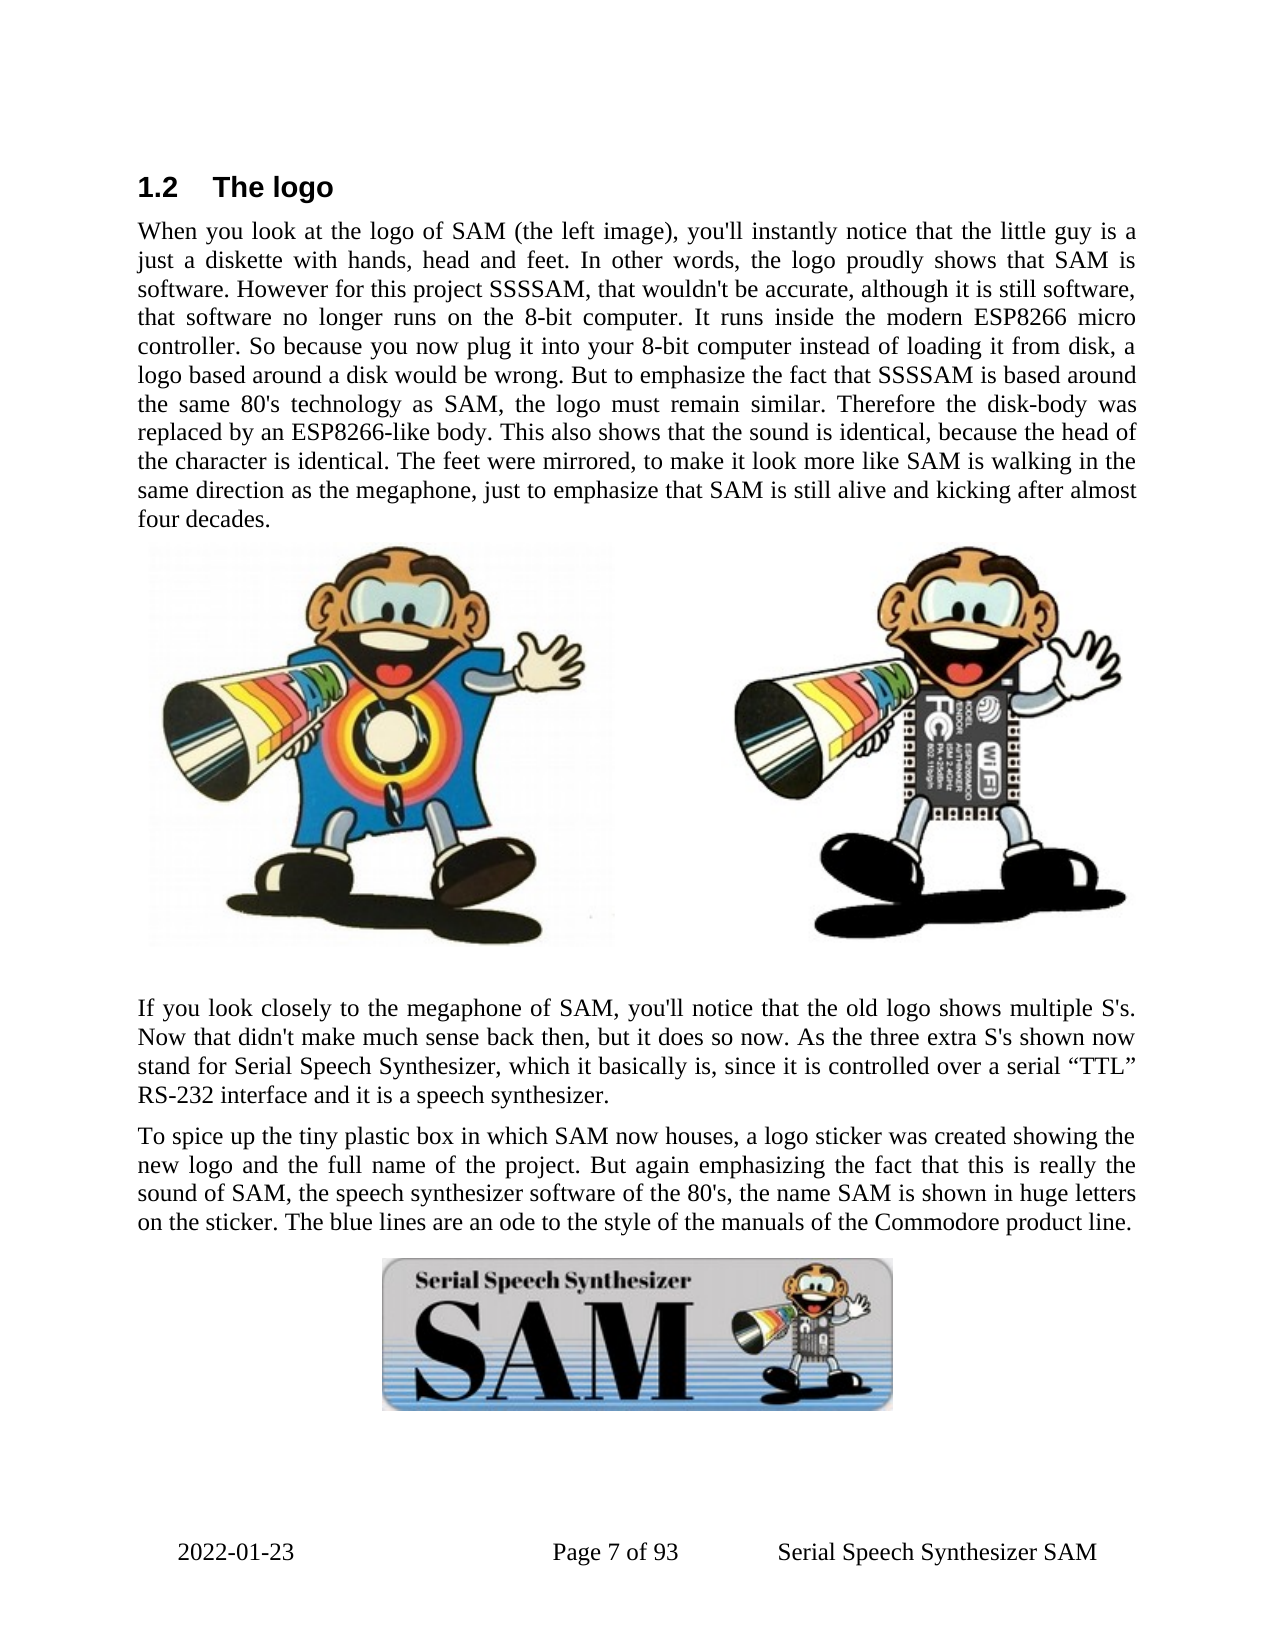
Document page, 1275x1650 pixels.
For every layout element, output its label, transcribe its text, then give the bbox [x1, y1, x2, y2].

picture [721, 542, 1146, 943]
picture [382, 1258, 893, 1411]
text To spice up the tiny plastic box in which SAM now houses, a logo sticker was created showing the new logo and the full name of the project. But again emphasizing the fact that this is really the sound of SAM, the speech synthesizer software of the 80's, the name SAM is shown in huge letters on the sticker. The blue lines are an ode to the style of the manuals of the Commodore product line. [137, 1121, 1138, 1236]
text If you look closely to the megaphone of SAM, you'll notice that the old logo shows multiple S's. Now that didn't make much sense back then, but it does so now. As the three extra S's shown now stand for Serial Speech Synthesizer, which it basically is, since it is controlled over a serial “TTL” RS-232 interface and it is a speech synthesizer. [137, 993, 1138, 1108]
text When you look at the logo of SAM (the left image), you'll instantly notice that the little guy is a just a diskette with hands, head and feet. In other words, the logo proudly shows that SAM is software. However for this project SSSSAM, that wouldn't be accurate, although it is still software, that software no longer runs on the 8-bit computer. It runs inside the modern ESP8266 micro controller. So because you now plug it into your 8-bit computer instead of loading it from disk, a logo based around a disk would be wrong. But to emphasize the fact that SSSSAM is based around the same 80's technology as SAM, the logo must remain similar. Therefore the disk-body was replaced by an ESP8266-like body. This also shows that the sound is identical, because the head of the character is identical. The feet were mirrored, to make it look more like SAM is walking in the same direction as the megaphone, just to emphasize that SAM is still alive and kicking after almost four decades. [137, 216, 1138, 532]
picture [148, 542, 615, 947]
subtitle The logo [137, 170, 1138, 204]
